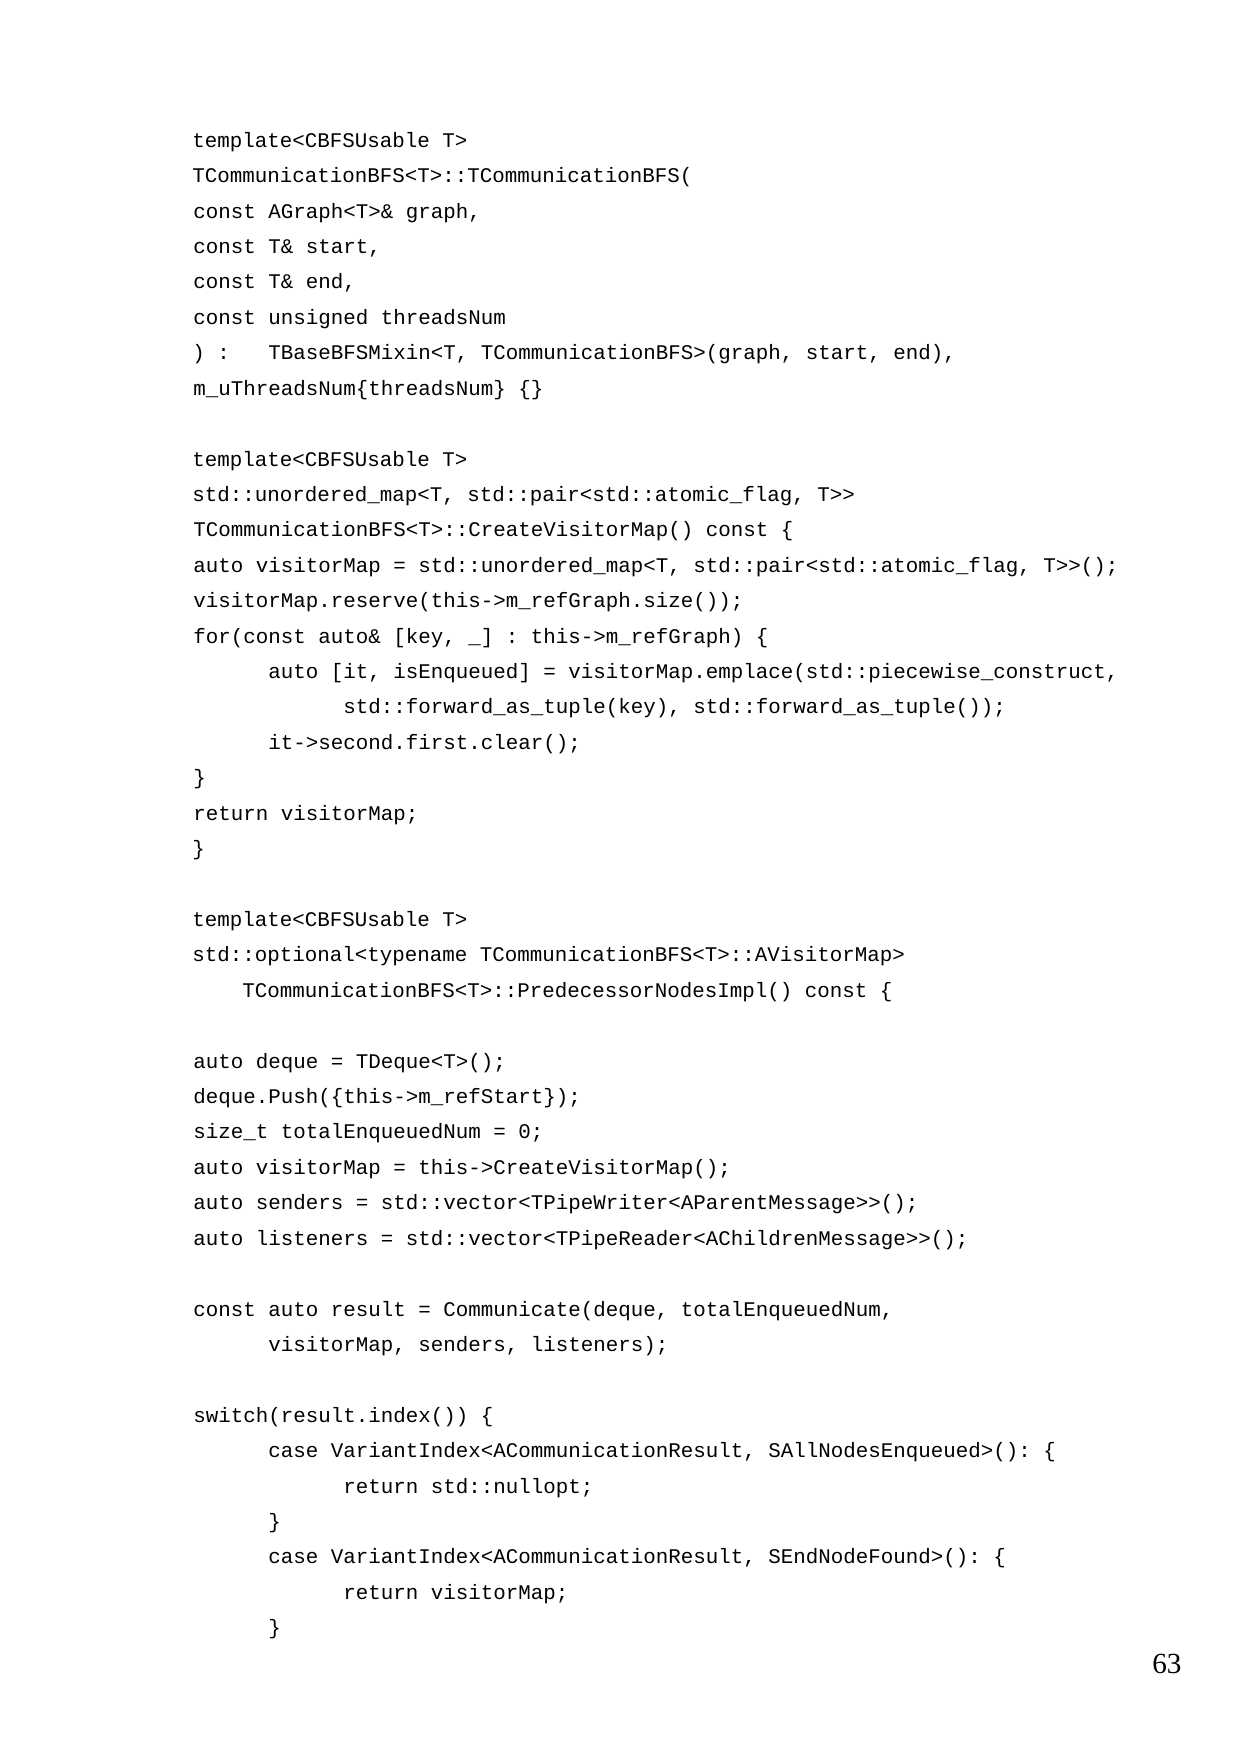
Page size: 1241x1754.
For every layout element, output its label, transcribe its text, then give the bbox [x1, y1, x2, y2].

text std::optional<typename TCommunicationBFS<T>::AVisitorMap> [118, 944, 1181, 968]
text switch(result.index()) { [118, 1405, 1181, 1428]
text TCommunicationBFS<T>::TCommunicationBFS( [118, 165, 1181, 189]
text template<CBFSUsable T> [118, 909, 1181, 933]
text deque.Push({this->m_refStart}); [118, 1086, 1181, 1110]
text } [118, 838, 1181, 862]
text std::forward_as_tuple(key), std::forward_as_tuple()); [118, 697, 1181, 720]
text TCommunicationBFS<T>::CreateVisitorMap() const { [118, 519, 1181, 543]
text return visitorMap; [118, 803, 1181, 826]
text const AGraph<T>& graph, [118, 201, 1181, 224]
text template<CBFSUsable T> [118, 449, 1181, 472]
text auto visitorMap = this->CreateVisitorMap(); [118, 1157, 1181, 1181]
text } [118, 1511, 1181, 1535]
text visitorMap.reserve(this->m_refGraph.size()); [118, 590, 1181, 614]
text for(const auto& [key, _] : this->m_refGraph) { [118, 626, 1181, 649]
text std::unordered_map<T, std::pair<std::atomic_flag, T>> [118, 484, 1181, 508]
text visitorMap, senders, listeners); [118, 1334, 1181, 1358]
text auto visitorMap = std::unordered_map<T, std::pair<std::atomic_flag, T>>(); [118, 555, 1181, 578]
text const unsigned threadsNum [118, 307, 1181, 331]
text const T& start, [118, 236, 1181, 260]
text } [118, 767, 1181, 791]
text ) : TBaseBFSMixin<T, TCommunicationBFS>(graph, start, end), [118, 342, 1181, 366]
text auto deque = TDeque<T>(); [118, 1051, 1181, 1074]
text size_t totalEnqueuedNum = 0; [118, 1122, 1181, 1145]
text case VariantIndex<ACommunicationResult, SEndNodeFound>(): { [118, 1547, 1181, 1570]
text } [118, 1617, 1181, 1641]
text auto [it, isEnqueued] = visitorMap.emplace(std::piecewise_construct, [118, 661, 1181, 685]
text it->second.first.clear(); [118, 732, 1181, 756]
text m_uThreadsNum{threadsNum} {} [118, 378, 1181, 401]
text return visitorMap; [118, 1582, 1181, 1606]
text auto senders = std::vector<TPipeWriter<AParentMessage>>(); [118, 1192, 1181, 1216]
text case VariantIndex<ACommunicationResult, SAllNodesEnqueued>(): { [118, 1440, 1181, 1464]
text return std::nullopt; [118, 1476, 1181, 1499]
text TCommunicationBFS<T>::PredecessorNodesImpl() const { [118, 980, 1181, 1003]
text template<CBFSUsable T> [118, 130, 1181, 153]
text const auto result = Communicate(deque, totalEnqueuedNum, [118, 1299, 1181, 1322]
text auto listeners = std::vector<TPipeReader<AChildrenMessage>>(); [118, 1228, 1181, 1251]
text const T& end, [118, 272, 1181, 295]
